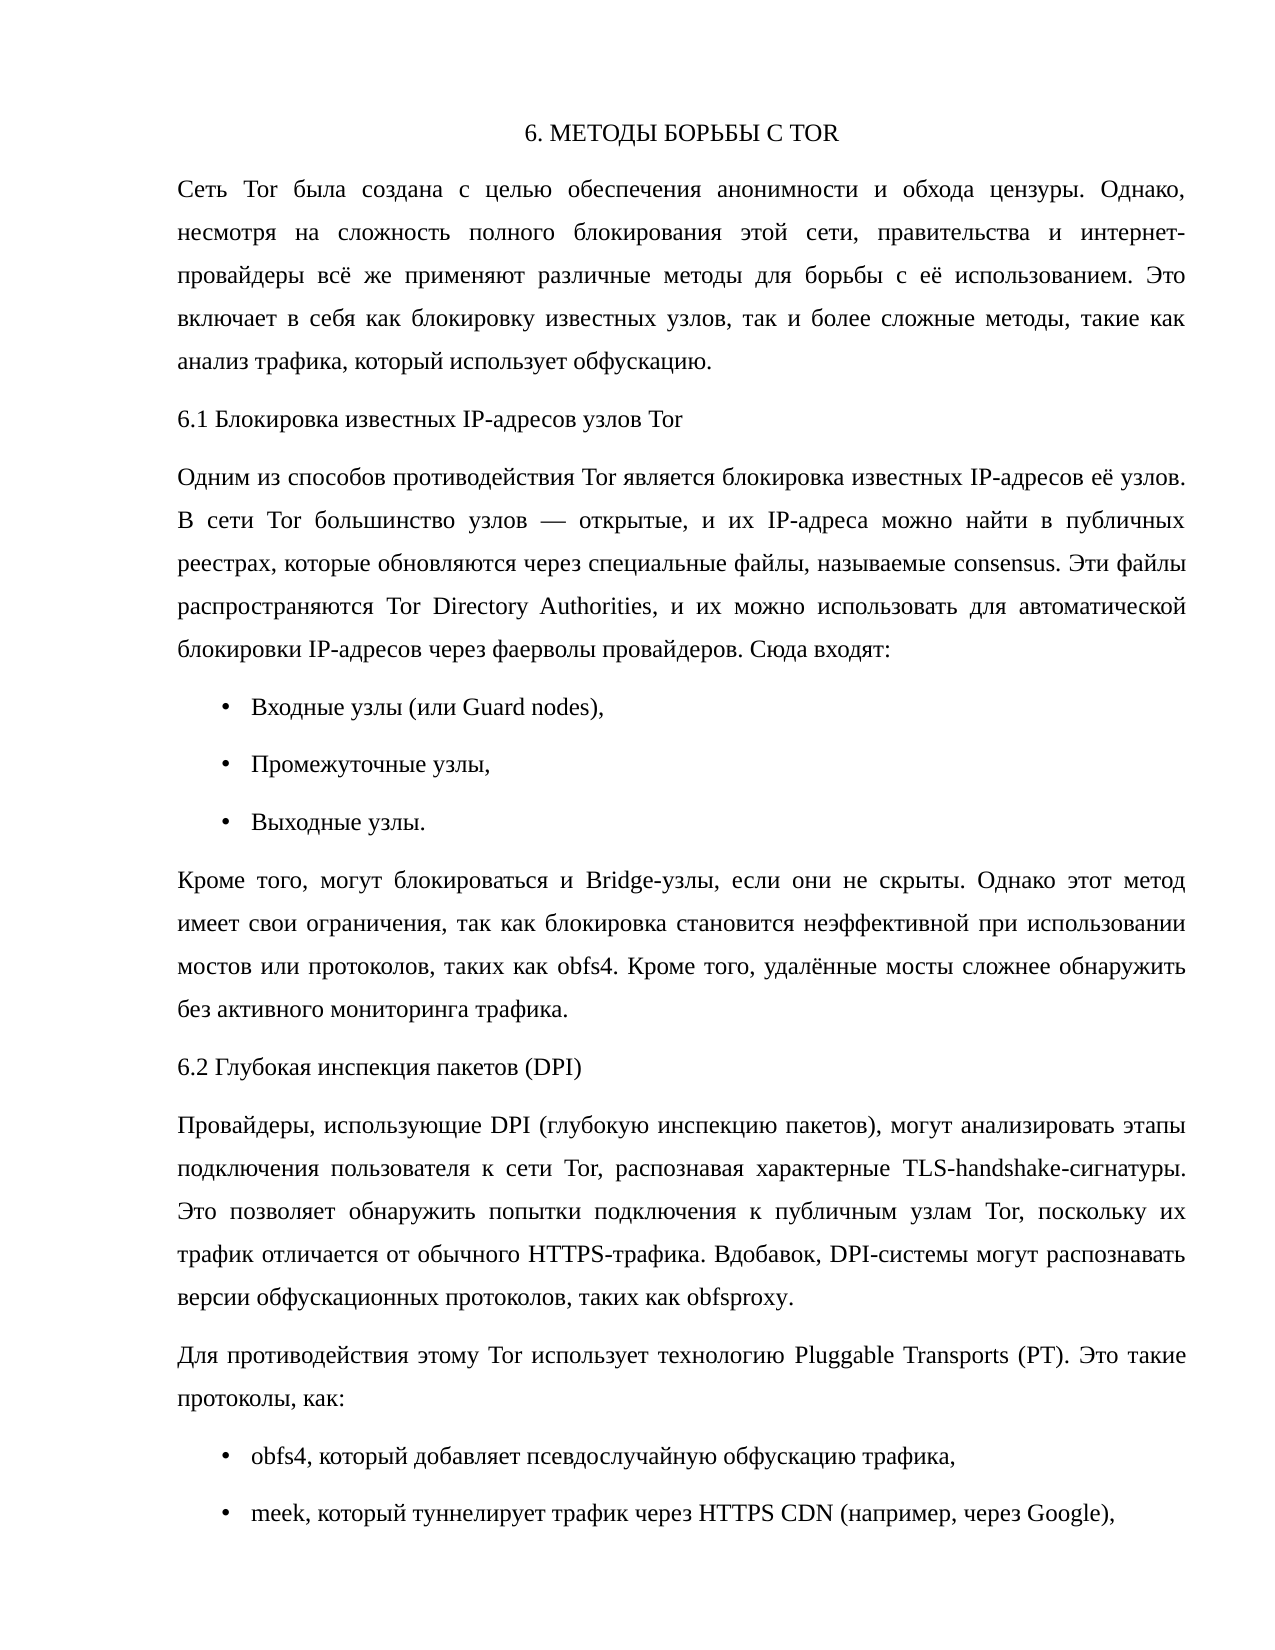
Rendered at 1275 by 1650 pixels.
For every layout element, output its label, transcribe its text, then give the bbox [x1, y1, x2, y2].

text Сеть Tor была создана с целью обеспечения анонимности и обхода цензуры. Однако, несмотря на сложность полного блокирования этой сети, правительства и интернет-провайдеры всё же применяют различные методы для борьбы с её использованием. Это включает в себя как блокировку известных узлов, так и более сложные методы, такие как анализ трафика, который использует обфускацию. [177, 174, 1186, 375]
text Кроме того, могут блокироваться и Bridge-узлы, если они не скрыты. Однако этот метод имеет свои ограничения, так как блокировка становится неэффективной при использовании мостов или протоколов, таких как obfs4. Кроме того, удалённые мосты сложнее обнаружить без активного мониторинга трафика. [177, 865, 1186, 1023]
text Для противодействия этому Tor использует технологию Pluggable Transports (PT). Это такие протоколы, как: [177, 1340, 1186, 1412]
list Выходные узлы. [221, 807, 1186, 836]
text Провайдеры, использующие DPI (глубокую инспекцию пакетов), могут анализировать этапы подключения пользователя к сети Tor, распознавая характерные TLS-handshake-сигнатуры. Это позволяет обнаружить попытки подключения к публичным узлам Tor, поскольку их трафик отличается от обычного HTTPS-трафика. Вдобавок, DPI-системы могут распознавать версии обфускационных протоколов, таких как obfsproxy. [177, 1110, 1186, 1311]
list meek, который туннелирует трафик через HTTPS CDN (например, через Google), [221, 1498, 1186, 1527]
subtitle 6. МЕТОДЫ БОРЬБЫ С TOR [177, 118, 1186, 147]
subtitle 6.1 Блокировка известных IP-адресов узлов Tor [177, 404, 1186, 433]
list Входные узлы (или Guard nodes), [221, 692, 1186, 721]
subtitle 6.2 Глубокая инспекция пакетов (DPI) [177, 1052, 1186, 1081]
list Промежуточные узлы, [221, 749, 1186, 778]
text Одним из способов противодействия Tor является блокировка известных IP-адресов её узлов. В сети Tor большинство узлов — открытые, и их IP-адреса можно найти в публичных реестрах, которые обновляются через специальные файлы, называемые consensus. Эти файлы распространяются Tor Directory Authorities, и их можно использовать для автоматической блокировки IP-адресов через фаерволы провайдеров. Сюда входят: [177, 462, 1186, 663]
list obfs4, который добавляет псевдослучайную обфускацию трафика, [221, 1441, 1186, 1469]
